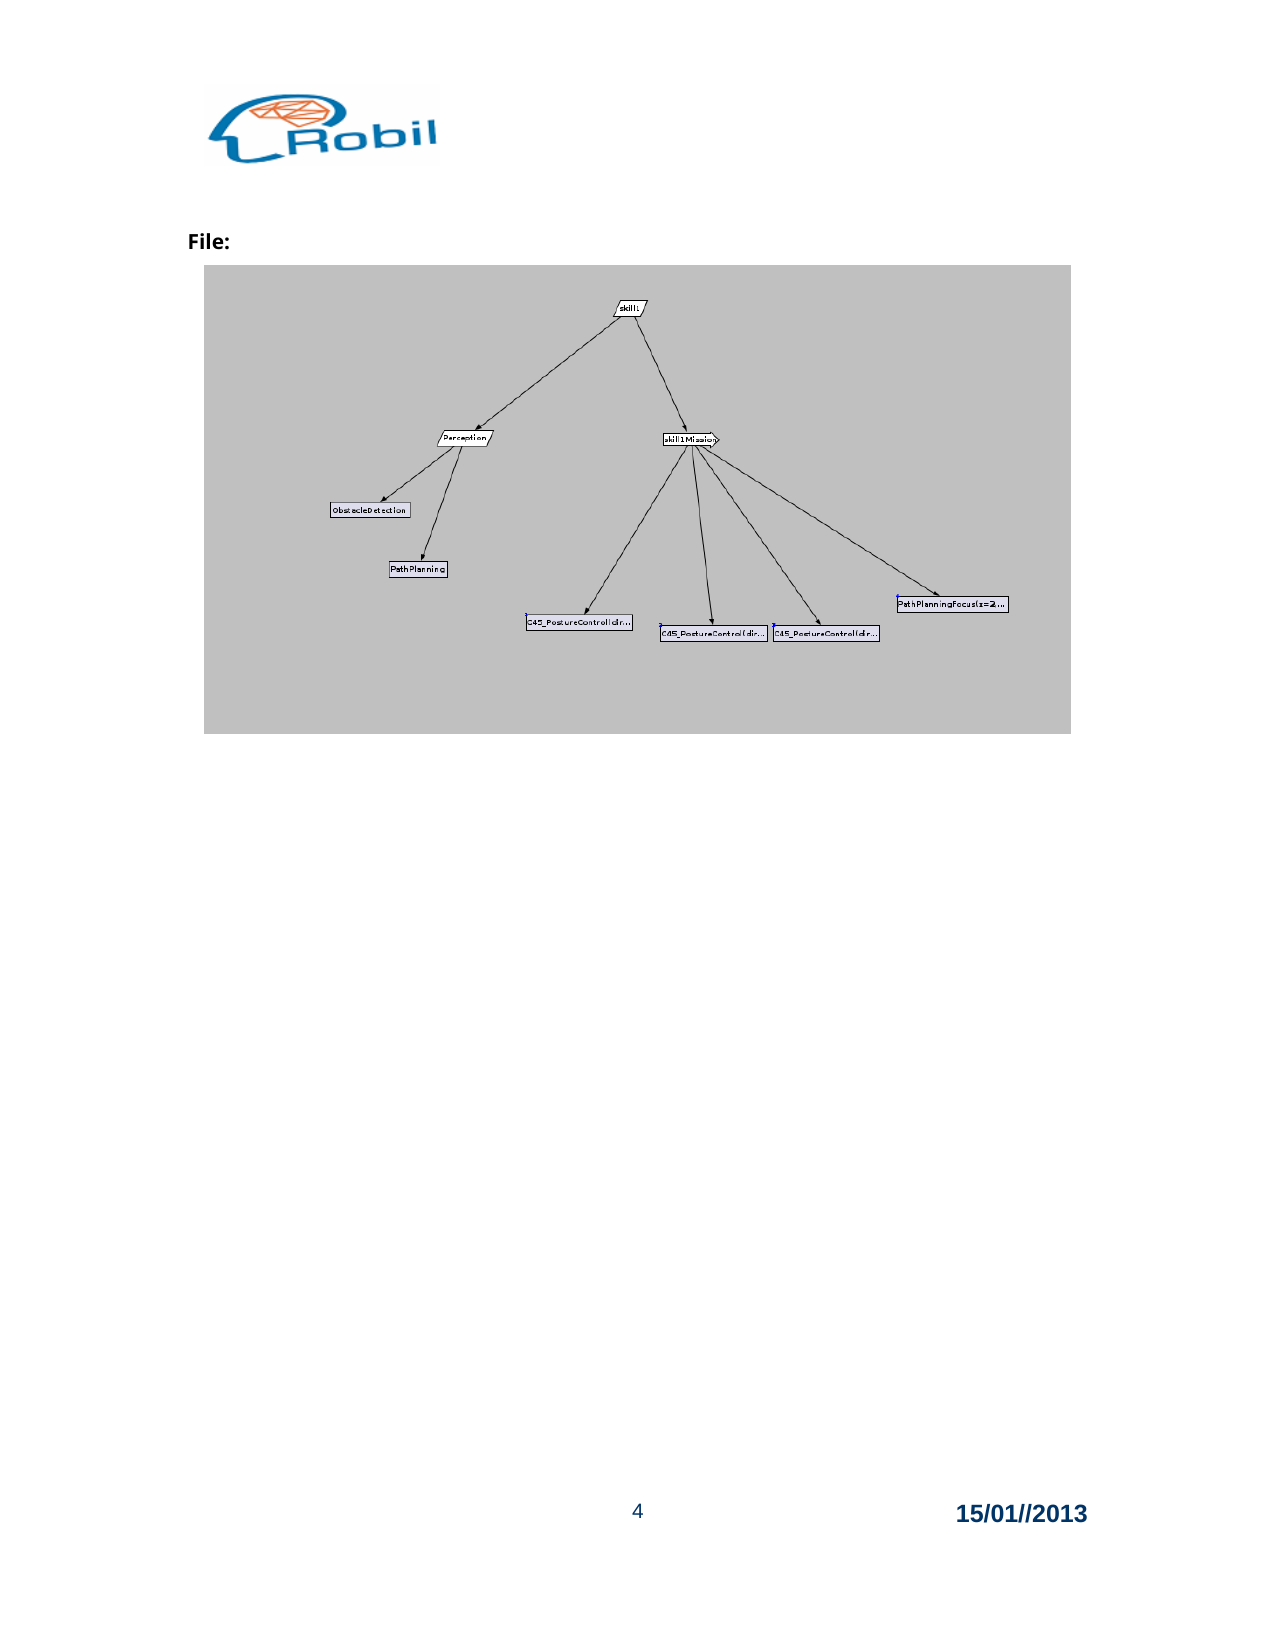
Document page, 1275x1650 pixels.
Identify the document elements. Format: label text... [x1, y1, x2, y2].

text File: [187, 227, 1087, 256]
picture [204, 265, 1071, 734]
picture [204, 84, 440, 166]
